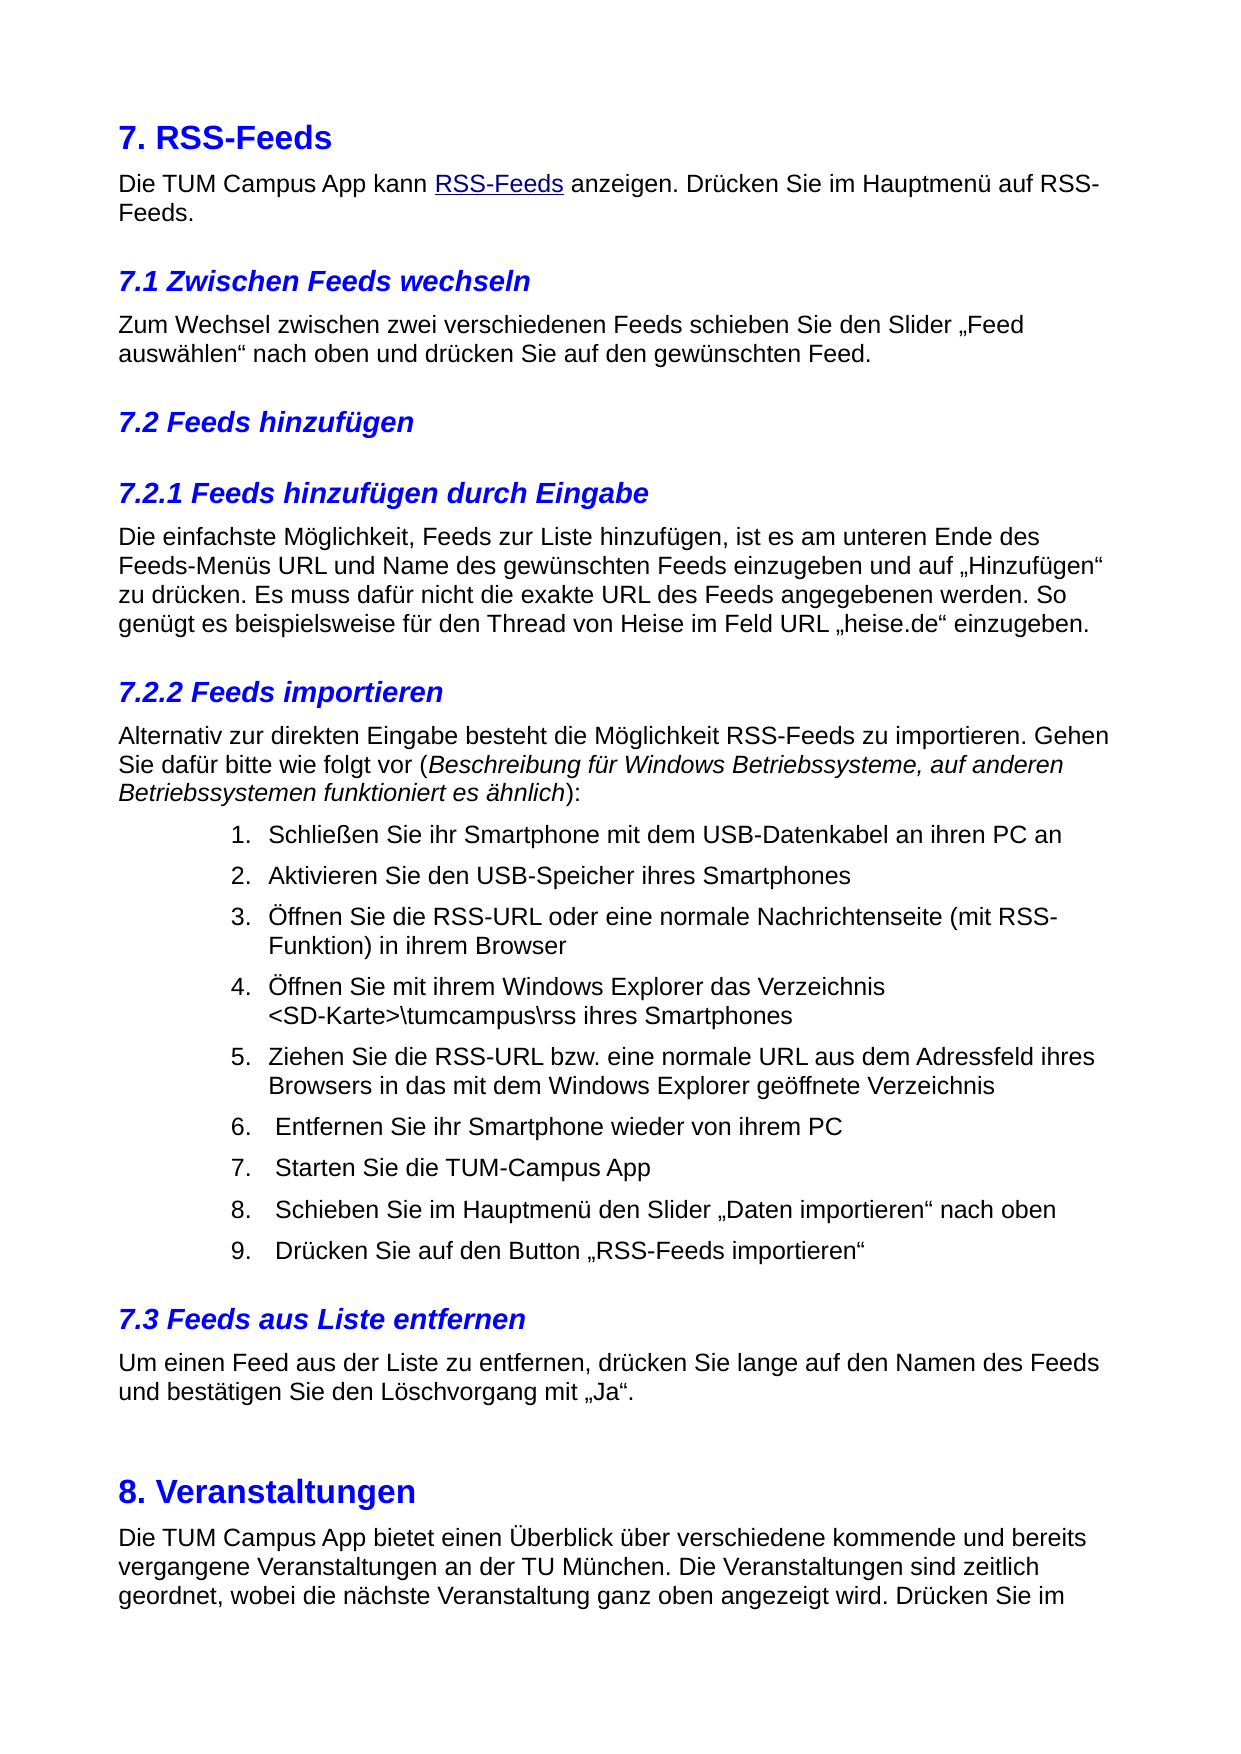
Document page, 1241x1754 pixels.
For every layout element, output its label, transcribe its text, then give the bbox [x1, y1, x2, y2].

list Schieben Sie im Hauptmenü den Slider „Daten importieren“ nach oben [231, 1195, 1122, 1223]
text Die einfachste Möglichkeit, Feeds zur Liste hinzufügen, ist es am unteren Ende des Feeds-Menüs URL und Name des gewünschten Feeds einzugeben und auf „Hinzufügen“ zu drücken. Es muss dafür nicht die exakte URL des Feeds angegebenen werden. So genügt es beispielsweise für den Thread von Heise im Feld URL „heise.de“ einzugeben. [118, 522, 1122, 637]
subtitle 7.1 Zwischen Feeds wechseln [118, 264, 1122, 298]
subtitle 7.2.1 Feeds hinzufügen durch Eingabe [118, 476, 1122, 510]
list Schließen Sie ihr Smartphone mit dem USB-Datenkabel an ihren PC an [231, 820, 1122, 848]
subtitle 8. Veranstaltungen [118, 1472, 1122, 1511]
list Ziehen Sie die RSS-URL bzw. eine normale URL aus dem Adressfeld ihres Browsers in das mit dem Windows Explorer geöffnete Verzeichnis [231, 1042, 1122, 1100]
text Die TUM Campus App bietet einen Überblick über verschiedene kommende und bereits vergangene Veranstaltungen an der TU München. Die Veranstaltungen sind zeitlich geordnet, wobei die nächste Veranstaltung ganz oben angezeigt wird. Drücken Sie im [118, 1523, 1122, 1609]
list Entfernen Sie ihr Smartphone wieder von ihrem PC [231, 1112, 1122, 1141]
list Aktivieren Sie den USB-Speicher ihres Smartphones [231, 861, 1122, 890]
list Starten Sie die TUM-Campus App [231, 1153, 1122, 1182]
subtitle 7. RSS-Feeds [118, 118, 1122, 157]
text Die TUM Campus App kann RSS-Feeds anzeigen. Drücken Sie im Hauptmenü auf RSS-Feeds. [118, 169, 1122, 227]
text Um einen Feed aus der Liste zu entfernen, drücken Sie lange auf den Namen des Feeds und bestätigen Sie den Löschvorgang mit „Ja“. [118, 1348, 1122, 1434]
list Öffnen Sie die RSS-URL oder eine normale Nachrichtenseite (mit RSS-Funktion) in ihrem Browser [231, 902, 1122, 960]
subtitle 7.2 Feeds hinzufügen [118, 405, 1122, 439]
subtitle 7.2.2 Feeds importieren [118, 675, 1122, 708]
list Öffnen Sie mit ihrem Windows Explorer das Verzeichnis <SD-Karte>\tumcampus\rss ihres Smartphones [231, 972, 1122, 1030]
subtitle 7.3 Feeds aus Liste entfernen [118, 1302, 1122, 1336]
text Zum Wechsel zwischen zwei verschiedenen Feeds schieben Sie den Slider „Feed auswählen“ nach oben und drücken Sie auf den gewünschten Feed. [118, 310, 1122, 368]
text Alternativ zur direkten Eingabe besteht die Möglichkeit RSS-Feeds zu importieren. Gehen Sie dafür bitte wie folgt vor (Beschreibung für Windows Betriebssysteme, auf anderen Betriebssystemen funktioniert es ähnlich): [118, 721, 1122, 807]
list Drücken Sie auf den Button „RSS-Feeds importieren“ [231, 1236, 1122, 1265]
